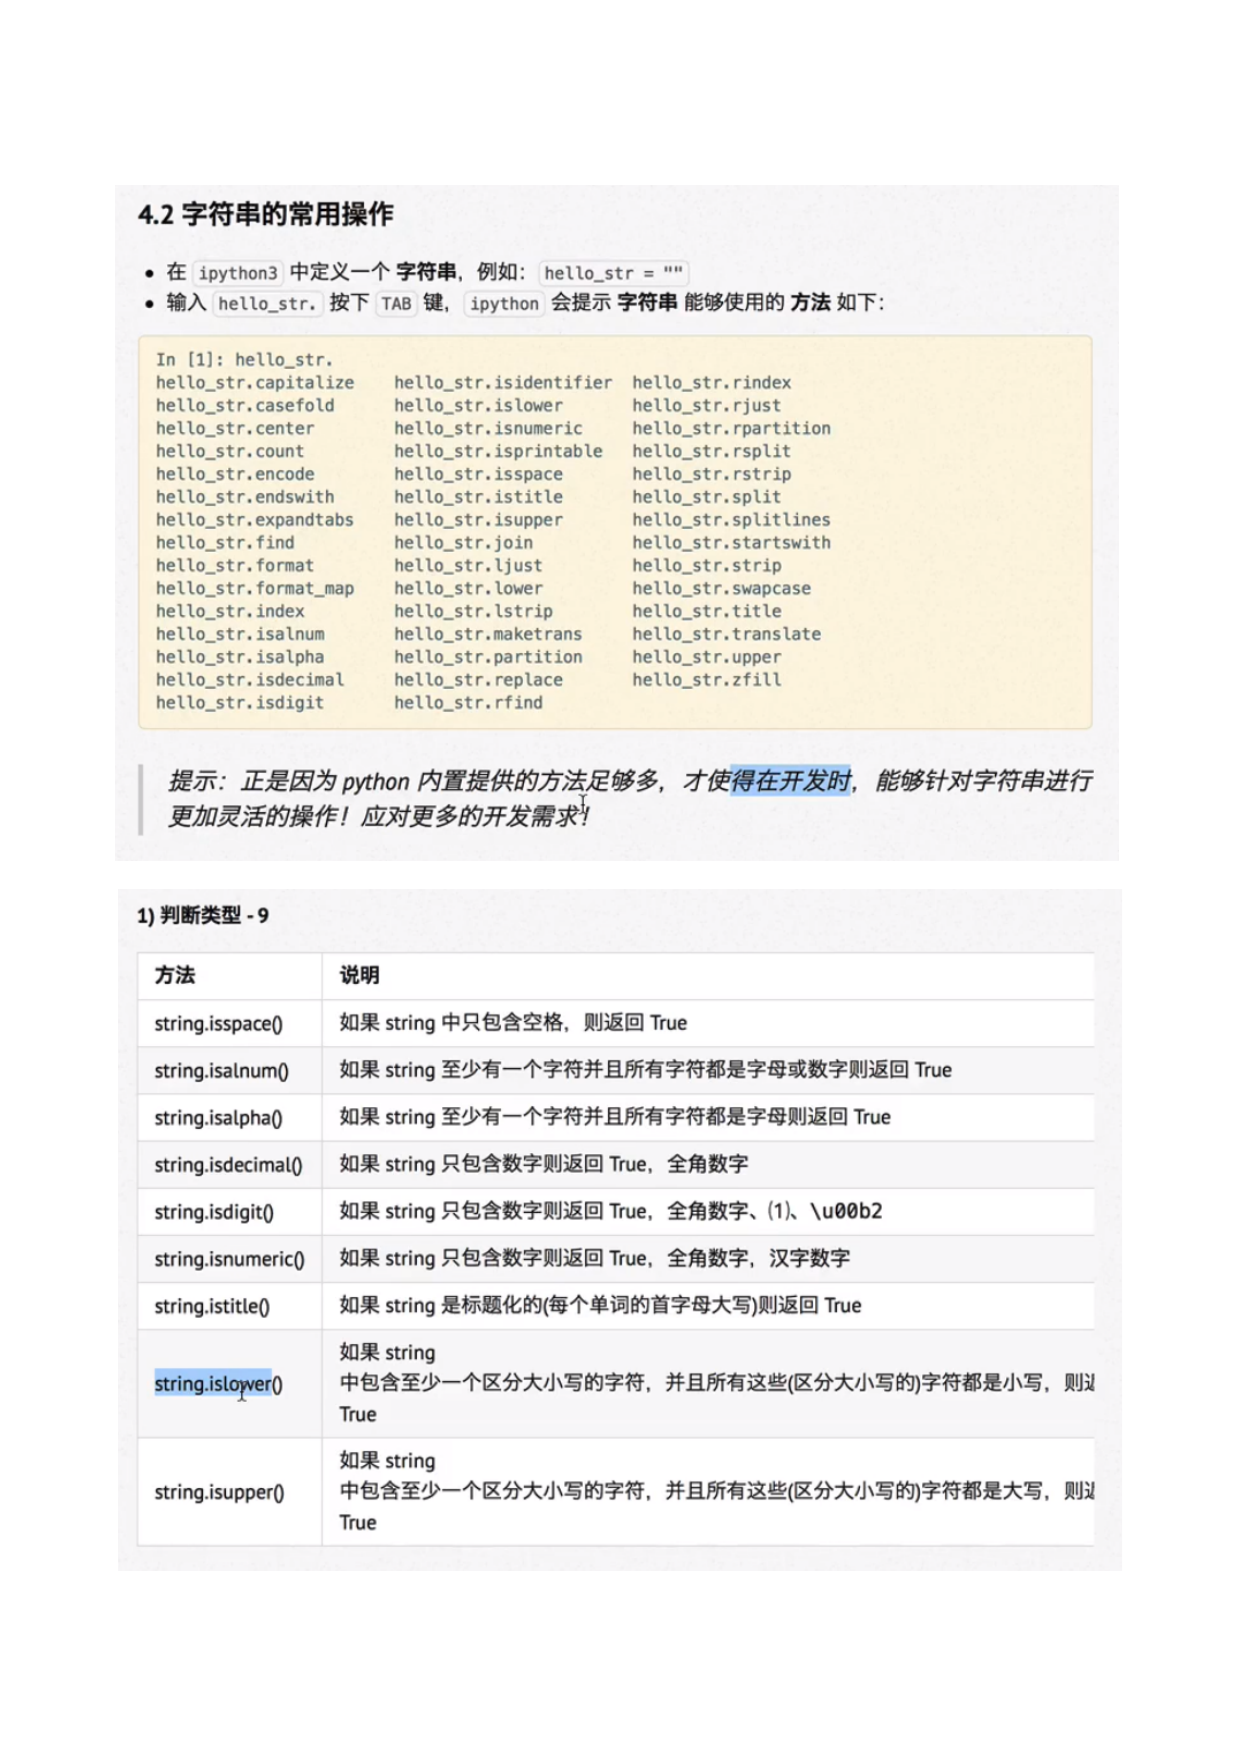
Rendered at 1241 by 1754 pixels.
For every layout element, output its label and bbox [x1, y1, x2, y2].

picture [115, 185, 1119, 861]
picture [118, 889, 1123, 1571]
